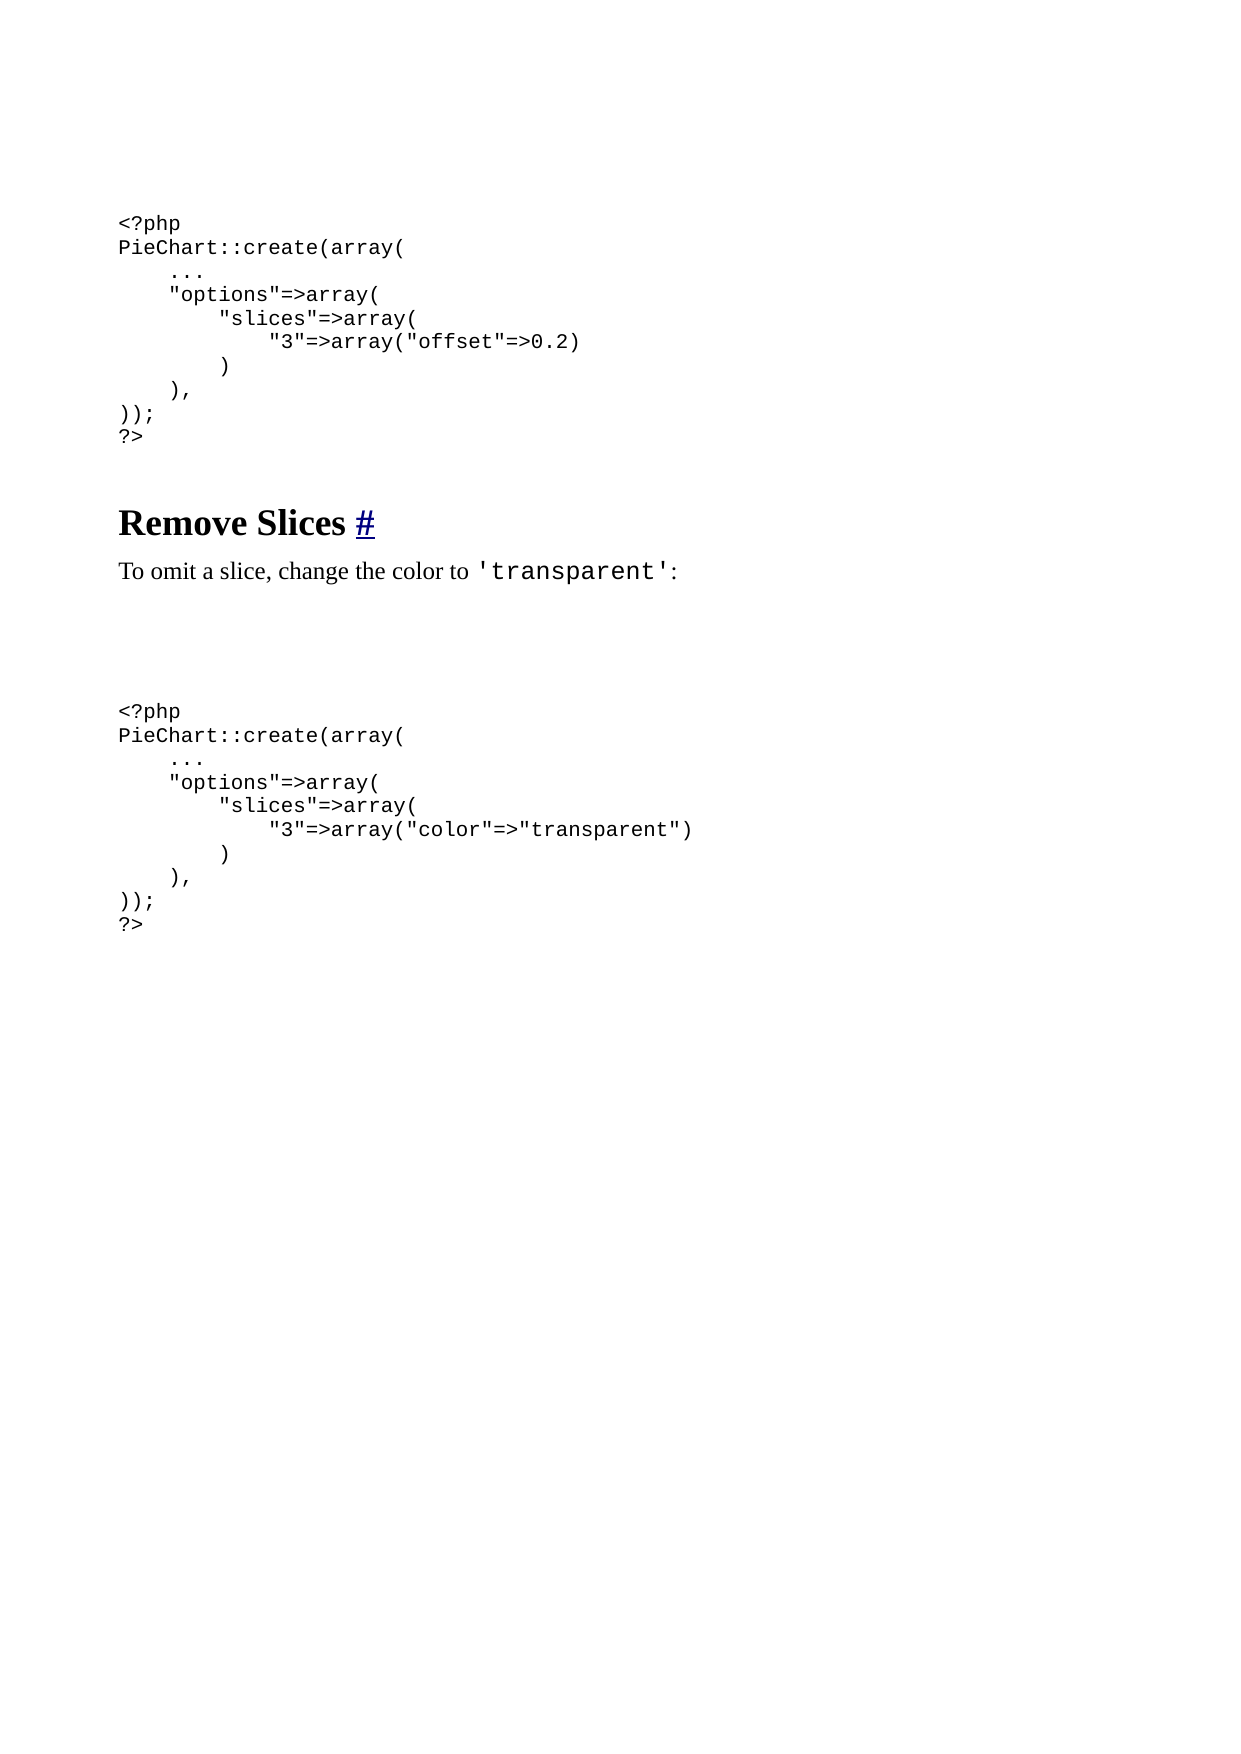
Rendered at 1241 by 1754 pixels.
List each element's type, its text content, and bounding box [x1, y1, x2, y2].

text ?> [118, 426, 1122, 450]
text ), [118, 866, 1122, 890]
text ... [118, 261, 1122, 284]
text ) [118, 843, 1122, 866]
text PieChart::create(array( [118, 724, 1122, 748]
subtitle Remove Slices # [118, 500, 1122, 543]
text ) [118, 355, 1122, 379]
text "slices"=>array( [118, 308, 1122, 332]
text )); [118, 890, 1122, 914]
text ... [118, 748, 1122, 772]
text "options"=>array( [118, 284, 1122, 308]
text To omit a slice, change the color to 'transparent': [118, 556, 1122, 587]
text ), [118, 379, 1122, 402]
text <?php [118, 701, 1122, 724]
text PieChart::create(array( [118, 237, 1122, 261]
text "slices"=>array( [118, 796, 1122, 819]
text <?php [118, 213, 1122, 237]
text ?> [118, 914, 1122, 937]
text "3"=>array("color"=>"transparent") [118, 819, 1122, 843]
text "3"=>array("offset"=>0.2) [118, 332, 1122, 355]
text )); [118, 402, 1122, 426]
text "options"=>array( [118, 772, 1122, 796]
